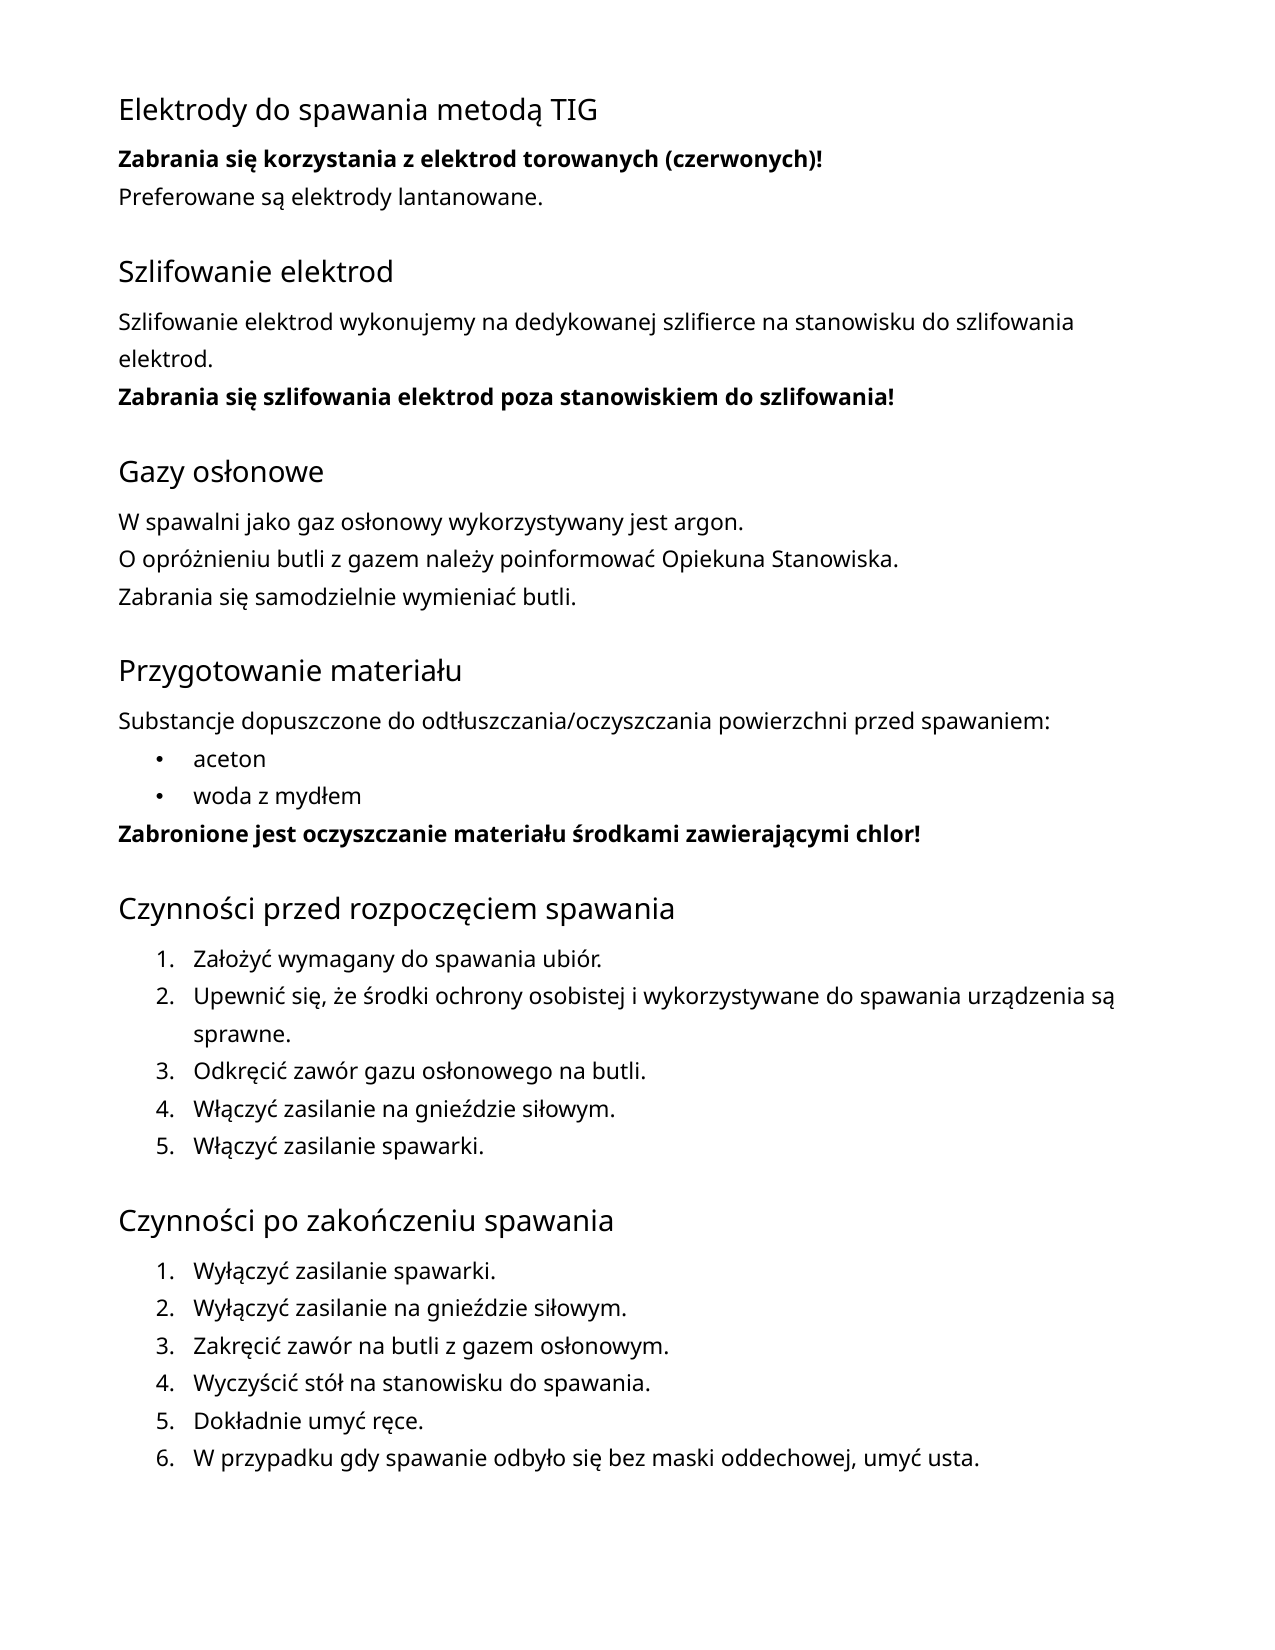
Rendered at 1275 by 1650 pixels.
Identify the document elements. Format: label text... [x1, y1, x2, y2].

list Dokładnie umyć ręce. [156, 1405, 1157, 1436]
list Włączyć zasilanie spawarki. [156, 1130, 1157, 1161]
list Wyłączyć zasilanie spawarki. [156, 1255, 1157, 1286]
list Włączyć zasilanie na gnieździe siłowym. [156, 1092, 1157, 1124]
text O opróżnieniu butli z gazem należy poinformować Opiekuna Stanowiska. [118, 543, 1157, 574]
subtitle Przygotowanie materiału [118, 650, 1157, 690]
text Zabrania się szlifowania elektrod poza stanowiskiem do szlifowania! [118, 381, 1157, 412]
list Założyć wymagany do spawania ubiór. [156, 942, 1157, 974]
list aceton [156, 743, 1157, 774]
list Zakręcić zawór na butli z gazem osłonowym. [156, 1330, 1157, 1361]
text Preferowane są elektrody lantanowane. [118, 181, 1157, 212]
list Wyłączyć zasilanie na gnieździe siłowym. [156, 1292, 1157, 1323]
list Wyczyścić stół na stanowisku do spawania. [156, 1367, 1157, 1398]
subtitle Szlifowanie elektrod [118, 251, 1157, 291]
subtitle Czynności po zakończeniu spawania [118, 1200, 1157, 1240]
list Odkręcić zawór gazu osłonowego na butli. [156, 1055, 1157, 1086]
subtitle Gazy osłonowe [118, 451, 1157, 491]
list woda z mydłem [156, 780, 1157, 811]
subtitle Elektrody do spawania metodą TIG [118, 88, 1157, 128]
subtitle Czynności przed rozpoczęciem spawania [118, 888, 1157, 928]
list Upewnić się, że środki ochrony osobistej i wykorzystywane do spawania urządzenia są sprawne. [156, 980, 1157, 1049]
text Zabrania się korzystania z elektrod torowanych (czerwonych)! [118, 143, 1157, 174]
text Zabronione jest oczyszczanie materiału środkami zawierającymi chlor! [118, 818, 1157, 849]
list W przypadku gdy spawanie odbyło się bez maski oddechowej, umyć usta. [156, 1442, 1157, 1473]
text Zabrania się samodzielnie wymieniać butli. [118, 580, 1157, 612]
text W spawalni jako gaz osłonowy wykorzystywany jest argon. [118, 505, 1157, 537]
text Substancje dopuszczone do odtłuszczania/oczyszczania powierzchni przed spawaniem: [118, 705, 1157, 736]
text Szlifowanie elektrod wykonujemy na dedykowanej szlifierce na stanowisku do szlifowania elektrod. [118, 306, 1157, 374]
